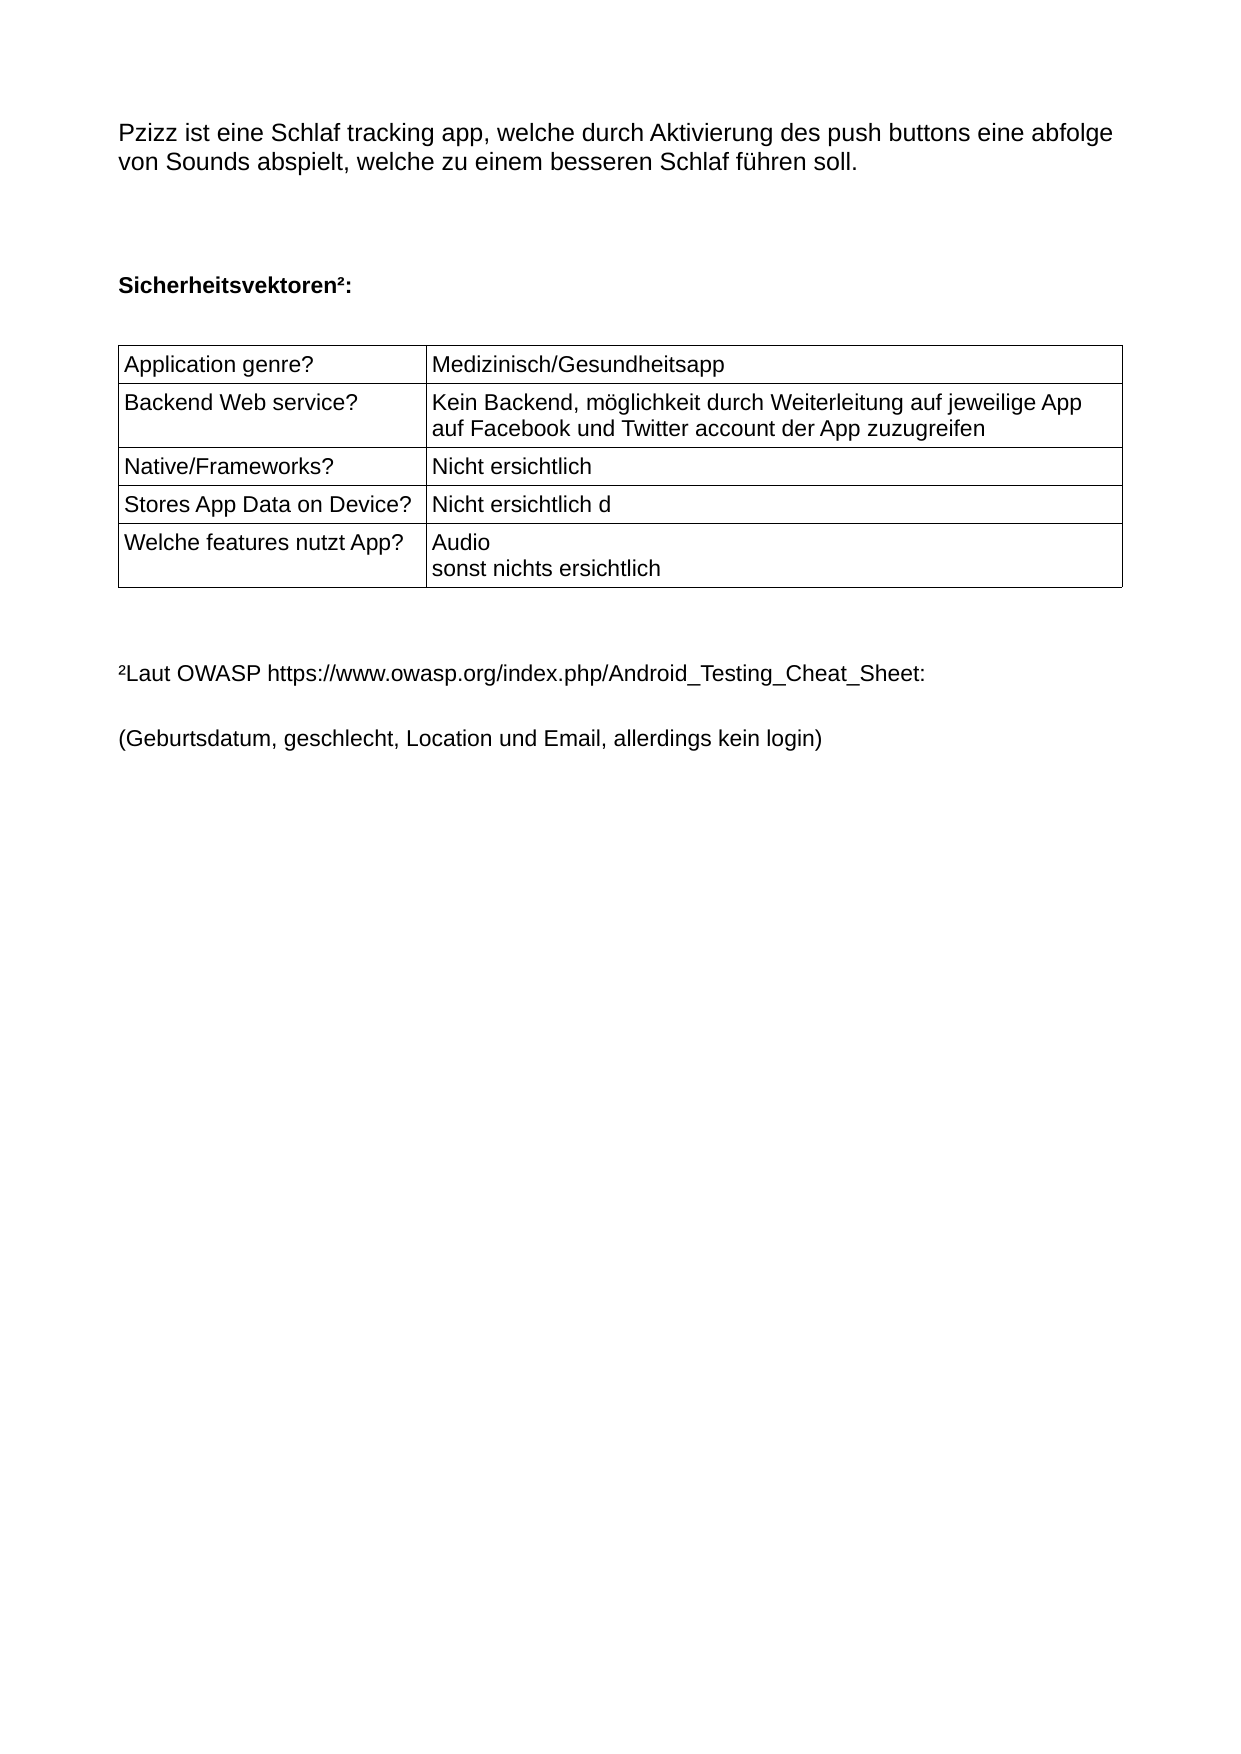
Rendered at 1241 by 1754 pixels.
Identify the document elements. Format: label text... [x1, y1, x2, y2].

text Sicherheitsvektoren²: [118, 272, 1122, 298]
table_cell Backend Web service? [119, 384, 426, 447]
table_cell Nicht ersichtlich [427, 448, 1122, 485]
table_cell Native/Frameworks? [119, 448, 426, 485]
text Pzizz ist eine Schlaf tracking app, welche durch Aktivierung des push buttons eine abfolge von Sounds abspielt, welche zu einem besseren Schlaf führen soll. [118, 118, 1122, 176]
text (Geburtsdatum, geschlecht, Location und Email, allerdings kein login) [118, 725, 1122, 751]
text ²Laut OWASP https://www.owasp.org/index.php/Android_Testing_Cheat_Sheet: [118, 623, 1122, 686]
table_cell Stores App Data on Device? [119, 486, 426, 523]
table_cell Audio sonst nichts ersichtlich [427, 524, 1122, 587]
table_cell Nicht ersichtlich d [427, 486, 1122, 523]
table_cell Welche features nutzt App? [119, 524, 426, 587]
table_cell Kein Backend, möglichkeit durch Weiterleitung auf jeweilige App auf Facebook und Twitter account der App zuzugreifen [427, 384, 1122, 447]
table_header Medizinisch/Gesundheitsapp [427, 346, 1122, 383]
table_header Application genre? [119, 346, 426, 383]
